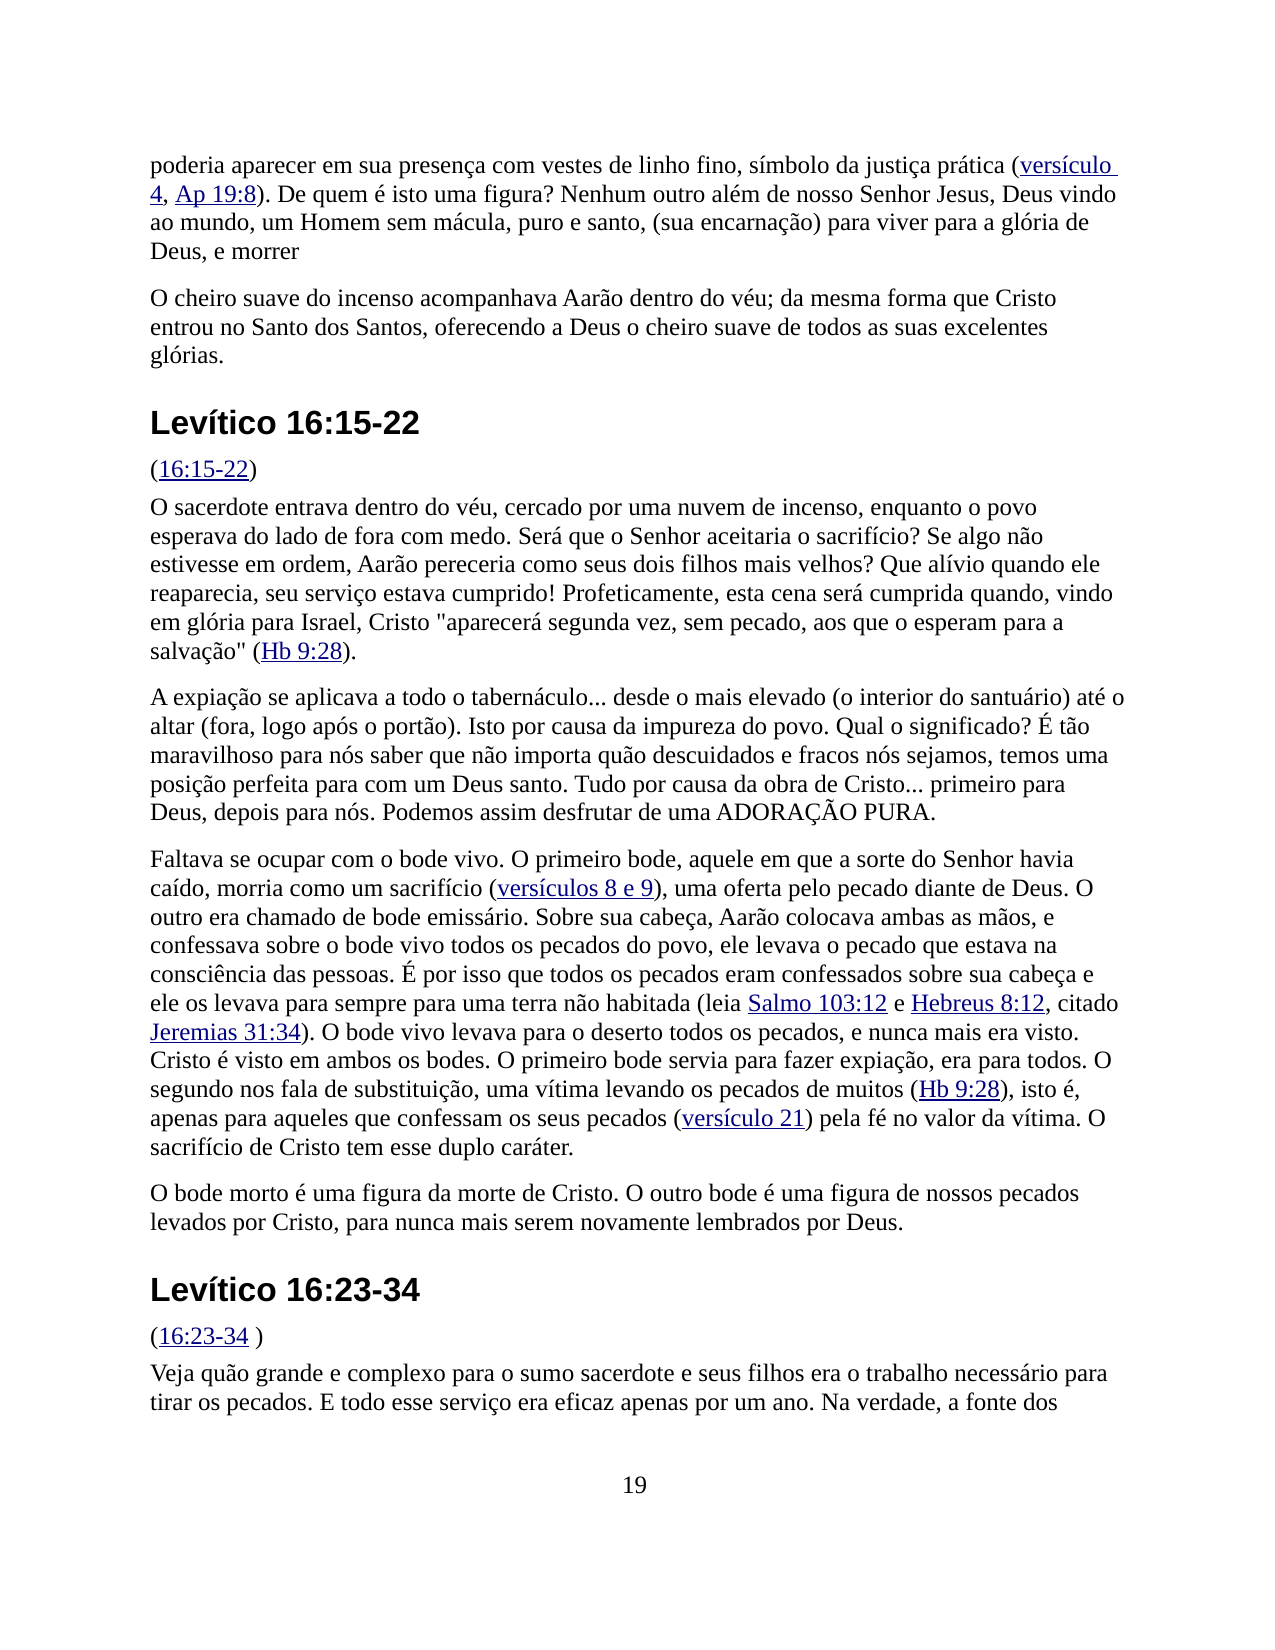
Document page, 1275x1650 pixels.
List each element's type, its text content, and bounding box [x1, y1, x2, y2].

text (16:23-34 ) [150, 1321, 1125, 1349]
text Faltava se ocupar com o bode vivo. O primeiro bode, aquele em que a sorte do Senhor havia caído, morria como um sacrifício (versículos 8 e 9), uma oferta pelo pecado diante de Deus. O outro era chamado de bode emissário. Sobre sua cabeça, Aarão colocava ambas as mãos, e confessava sobre o bode vivo todos os pecados do povo, ele levava o pecado que estava na consciência das pessoas. É por isso que todos os pecados eram confessados sobre sua cabeça e ele os levava para sempre para uma terra não habitada (leia Salmo 103:12 e Hebreus 8:12, citado Jeremias 31:34). O bode vivo levava para o deserto todos os pecados, e nunca mais era visto. Cristo é visto em ambos os bodes. O primeiro bode servia para fazer expiação, era para todos. O segundo nos fala de substituição, uma vítima levando os pecados de muitos (Hb 9:28), isto é, apenas para aqueles que confessam os seus pecados (versículo 21) pela fé no valor da vítima. O sacrifício de Cristo tem esse duplo caráter. [150, 844, 1125, 1160]
text (16:15-22) [150, 454, 1125, 483]
subtitle Levítico 16:15-22 [150, 403, 1125, 442]
text O sacerdote entrava dentro do véu, cercado por uma nuvem de incenso, enquanto o povo esperava do lado de fora com medo. Será que o Senhor aceitaria o sacrifício? Se algo não estivesse em ordem, Aarão pereceria como seus dois filhos mais velhos? Que alívio quando ele reaparecia, seu serviço estava cumprido! Profeticamente, esta cena será cumprida quando, vindo em glória para Israel, Cristo "aparecerá segunda vez, sem pecado, aos que o esperam para a salvação" (Hb 9:28). [150, 492, 1125, 664]
text O bode morto é uma figura da morte de Cristo. O outro bode é uma figura de nossos pecados levados por Cristo, para nunca mais serem novamente lembrados por Deus. [150, 1178, 1125, 1236]
subtitle Levítico 16:23-34 [150, 1270, 1125, 1308]
text A expiação se aplicava a todo o tabernáculo... desde o mais elevado (o interior do santuário) até o altar (fora, logo após o portão). Isto por causa da impureza do povo. Qual o significado? É tão maravilhoso para nós saber que não importa quão descuidados e fracos nós sejamos, temos uma posição perfeita para com um Deus santo. Tudo por causa da obra de Cristo... primeiro para Deus, depois para nós. Podemos assim desfrutar de uma ADORAÇÃO PURA. [150, 682, 1125, 826]
text Veja quão grande e complexo para o sumo sacerdote e seus filhos era o trabalho necessário para tirar os pecados. E todo esse serviço era eficaz apenas por um ano. Na verdade, a fonte dos [150, 1358, 1125, 1416]
text O cheiro suave do incenso acompanhava Aarão dentro do véu; da mesma forma que Cristo entrou no Santo dos Santos, oferecendo a Deus o cheiro suave de todos as suas excelentes glórias. [150, 283, 1125, 369]
text poderia aparecer em sua presença com vestes de linho fino, símbolo da justiça prática (versículo 4, Ap 19:8). De quem é isto uma figura? Nenhum outro além de nosso Senhor Jesus, Deus vindo ao mundo, um Homem sem mácula, puro e santo, (sua encarnação) para viver para a glória de Deus, e morrer [150, 150, 1125, 265]
